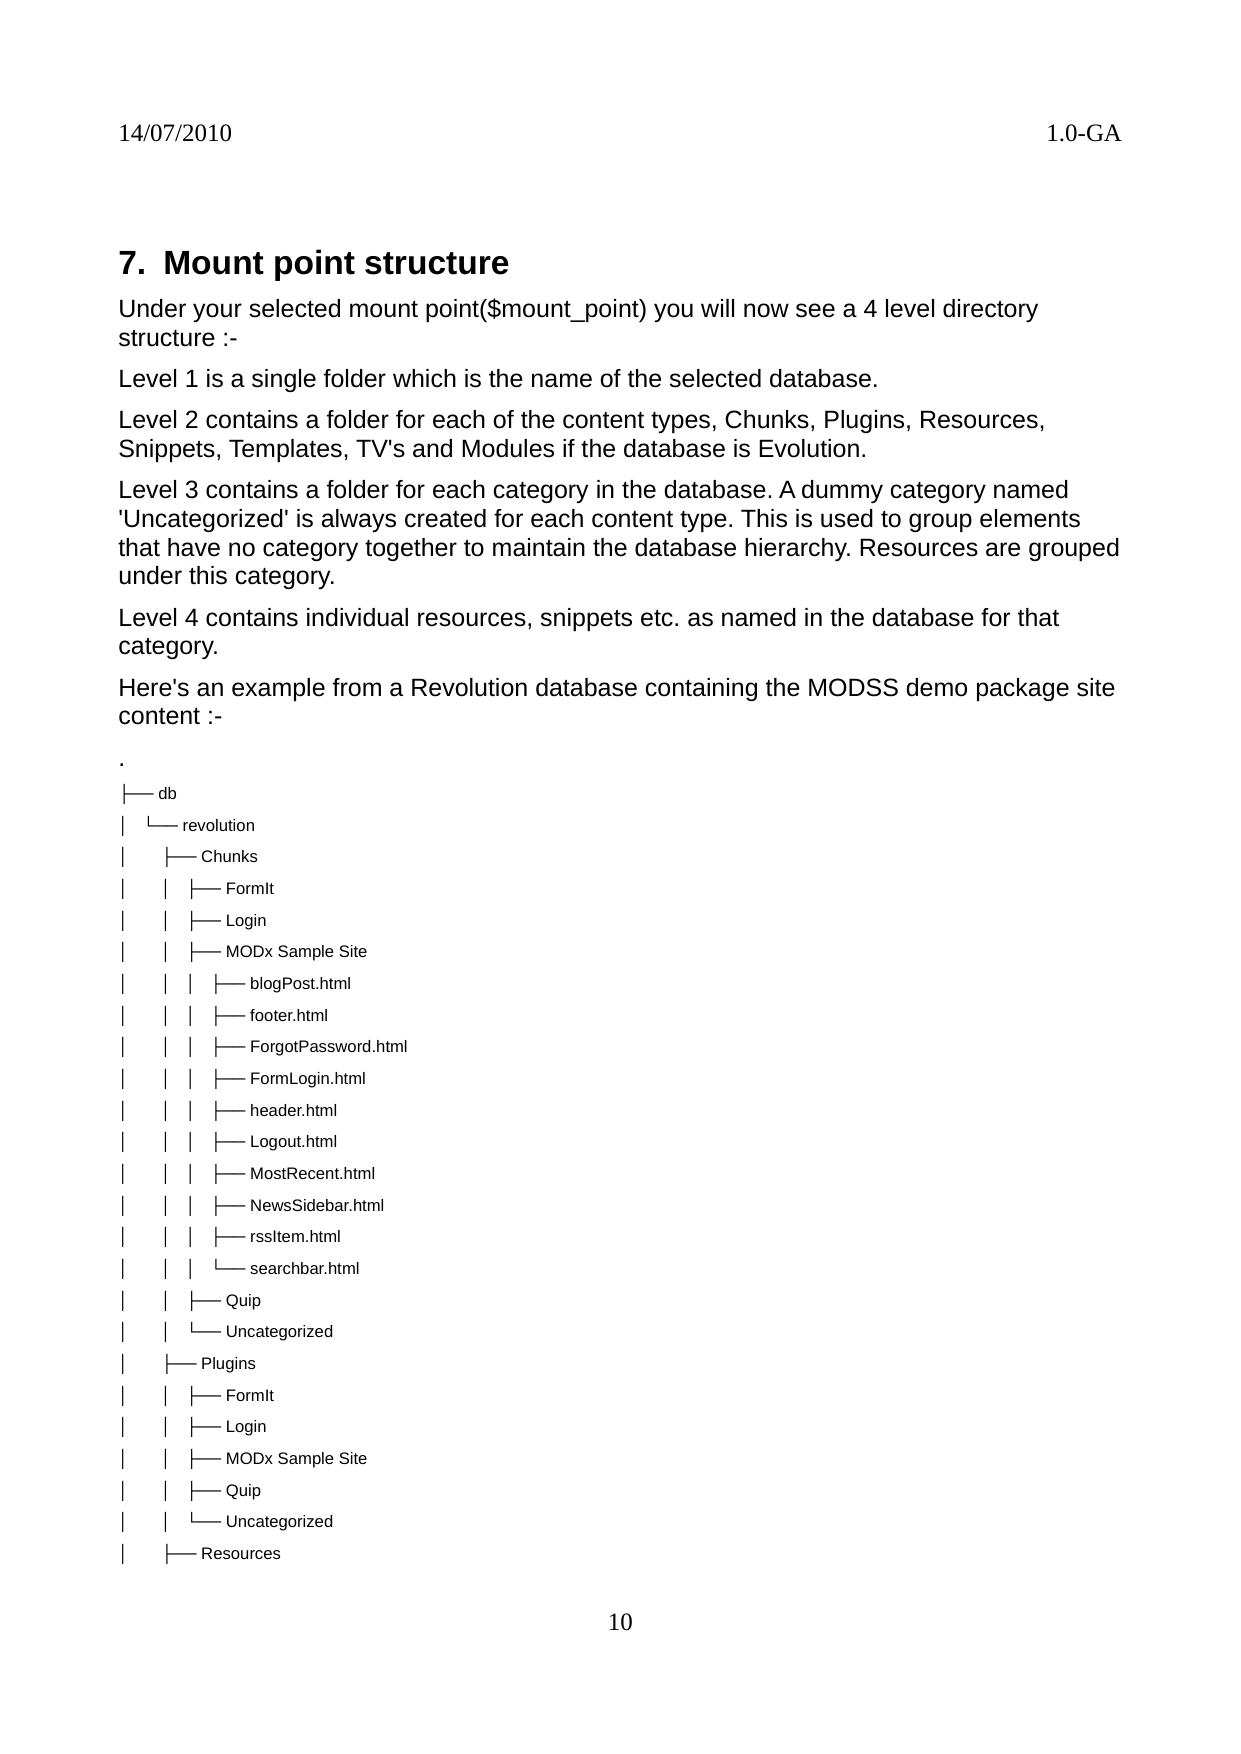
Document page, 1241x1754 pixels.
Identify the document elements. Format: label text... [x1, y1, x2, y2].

text Level 2 contains a folder for each of the content types, Chunks, Plugins, Resources, Snippets, Templates, TV's and Modules if the database is Evolution. [118, 405, 1122, 462]
text │ │ │ ├── Logout.html [190, 1132, 215, 1151]
text │ │ ├── FormIt [123, 879, 165, 898]
text │ │ │ ├── Logout.html [123, 1132, 165, 1151]
text │ │ ├── MODx Sample Site [123, 942, 165, 961]
text │ │ ├── Quip [118, 1290, 1122, 1309]
text │ │ └── Uncategorized [166, 1512, 1122, 1531]
text │ │ │ ├── ForgotPassword.html [217, 1037, 1122, 1056]
text │ │ ├── MODx Sample Site [123, 1449, 165, 1468]
text │ │ ├── Login [123, 1417, 165, 1436]
text │ │ │ ├── rssItem.html [217, 1227, 1122, 1246]
text │ │ │ └── searchbar.html [190, 1259, 1122, 1278]
text │ │ │ ├── blogPost.html [217, 974, 1122, 993]
text . [118, 742, 1122, 771]
text │ │ ├── Login [118, 910, 1122, 929]
text │ ├── Chunks [168, 847, 1122, 866]
text │ │ │ ├── FormLogin.html [217, 1069, 1122, 1088]
text │ │ │ ├── Logout.html [217, 1132, 1122, 1151]
text │ │ └── Uncategorized [123, 1512, 165, 1531]
text │ │ ├── FormIt [118, 1385, 1122, 1404]
text │ │ │ ├── MostRecent.html [123, 1164, 165, 1183]
subtitle Mount point structure [118, 243, 1122, 281]
text Under your selected mount point($mount_point) you will now see a 4 level directory structure :- [118, 294, 1122, 351]
text │ ├── Plugins [123, 1354, 166, 1373]
text Level 3 contains a folder for each category in the database. A dummy category named 'Uncategorized' is always created for each content type. This is used to group elements that have no category together to maintain the database hierarchy. Resources are grouped under this category. [118, 475, 1122, 590]
text │ │ │ ├── blogPost.html [190, 974, 215, 993]
text │ │ └── Uncategorized [123, 1322, 165, 1341]
text │ │ │ ├── blogPost.html [123, 974, 165, 993]
text Level 1 is a single folder which is the name of the selected database. [118, 364, 1122, 392]
text │ ├── Plugins [168, 1354, 1122, 1373]
text │ │ │ ├── rssItem.html [190, 1227, 215, 1246]
text │ │ ├── MODx Sample Site [192, 1449, 1122, 1468]
text │ │ ├── Login [192, 1417, 1122, 1436]
text │ │ │ ├── header.html [118, 1100, 1122, 1119]
text │ ├── Resources [168, 1544, 1122, 1563]
text │ │ │ ├── MostRecent.html [217, 1164, 1122, 1183]
text │ └── revolution [118, 815, 1122, 834]
text │ │ │ ├── ForgotPassword.html [123, 1037, 165, 1056]
text │ ├── Chunks [123, 847, 166, 866]
text Level 4 contains individual resources, snippets etc. as named in the database for that category. [118, 602, 1122, 660]
text │ │ ├── FormIt [192, 879, 1122, 898]
text │ │ │ └── searchbar.html [123, 1259, 165, 1278]
text │ │ │ ├── rssItem.html [123, 1227, 165, 1246]
text │ │ │ ├── footer.html [118, 1005, 1122, 1024]
text │ │ │ ├── NewsSidebar.html [118, 1195, 1122, 1214]
text │ │ │ ├── FormLogin.html [123, 1069, 165, 1088]
text │ │ ├── FormIt [166, 879, 190, 898]
text │ │ ├── MODx Sample Site [192, 942, 1122, 961]
text │ │ │ ├── Logout.html [166, 1132, 189, 1151]
text │ │ └── Uncategorized [166, 1322, 1122, 1341]
text │ │ ├── Login [166, 1417, 190, 1436]
text Here's an example from a Revolution database containing the MODSS demo package site content :- [118, 672, 1122, 730]
text ├── db [125, 784, 1122, 803]
text │ │ ├── Quip [118, 1480, 1122, 1499]
text │ ├── Resources [123, 1544, 166, 1563]
